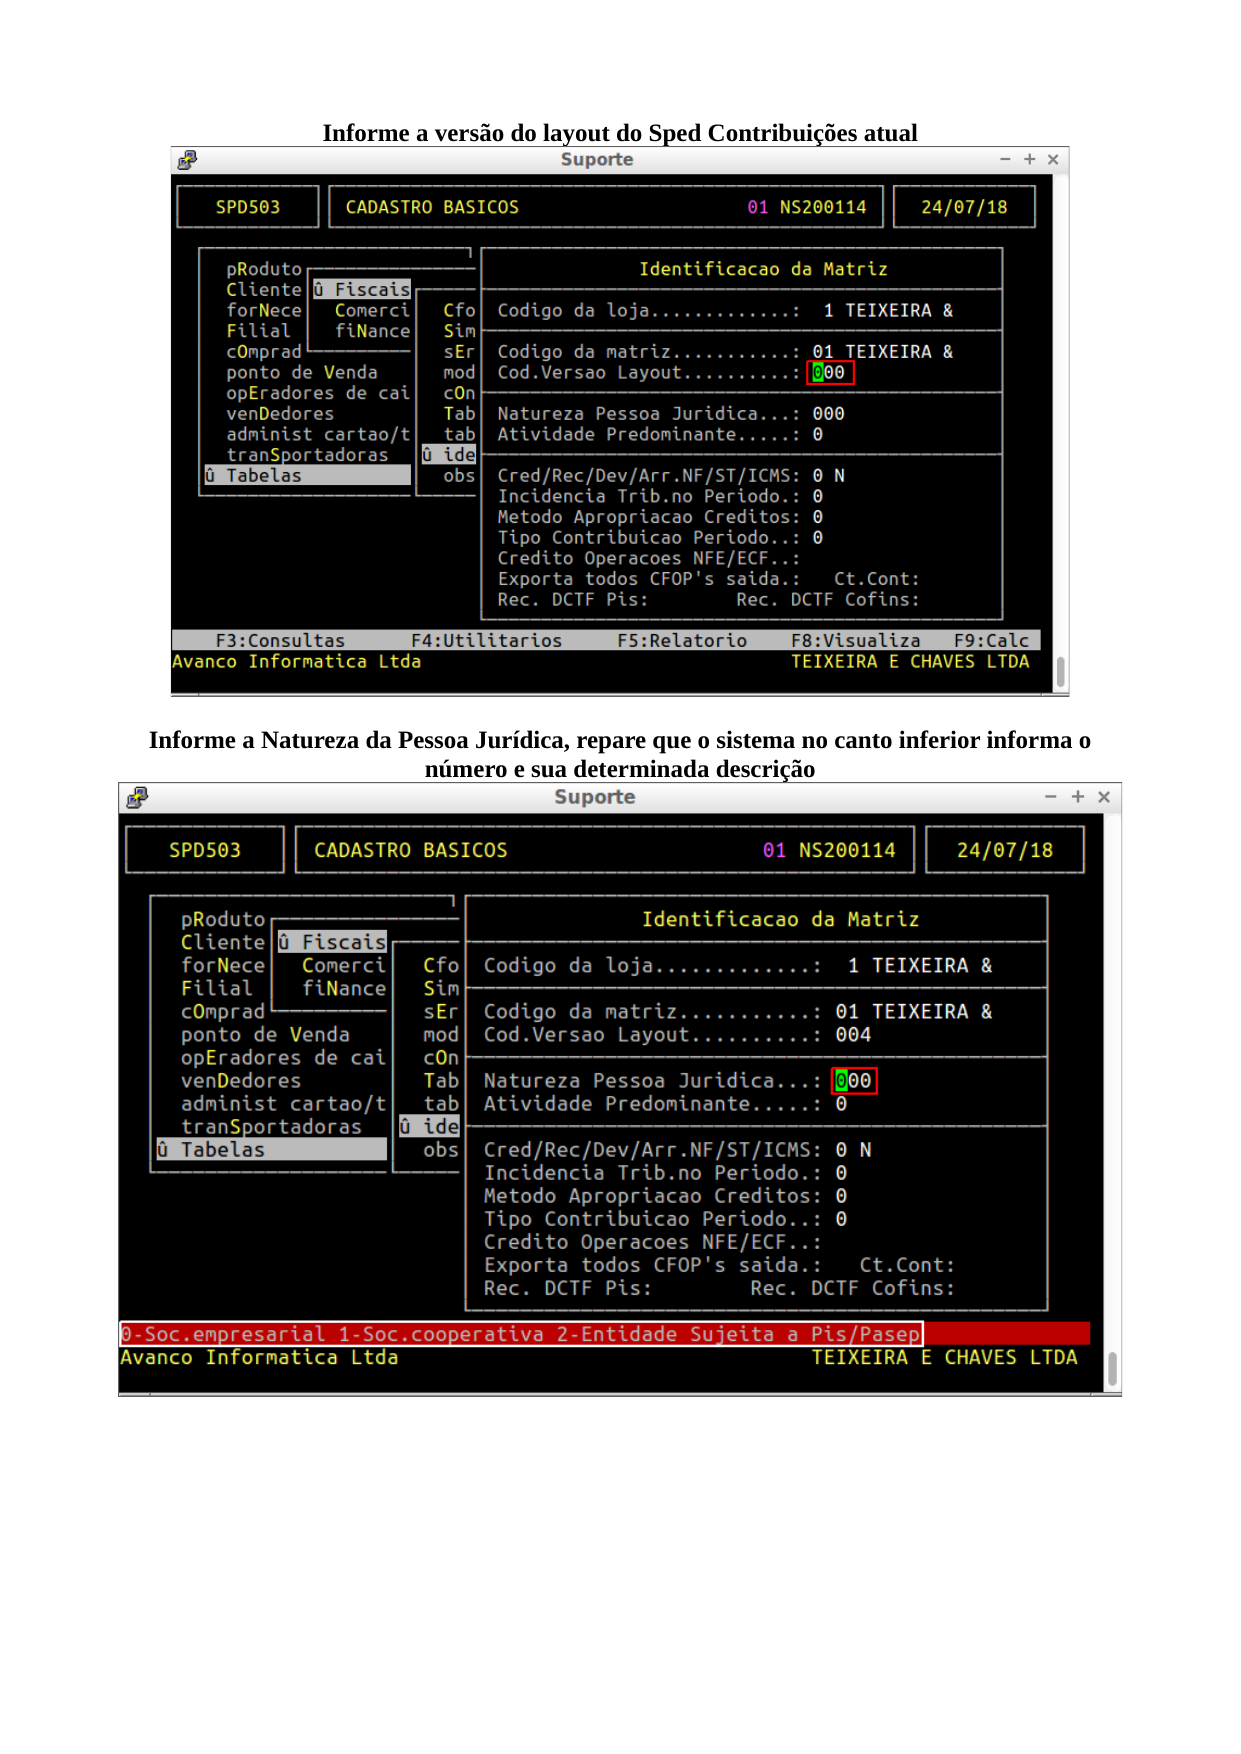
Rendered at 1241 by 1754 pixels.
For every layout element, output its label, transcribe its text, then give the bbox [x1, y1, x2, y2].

picture [118, 782, 1123, 1397]
text Informe a Natureza da Pessoa Jurídica, repare que o sistema no canto inferior informa o número e sua determinada descrição [118, 725, 1122, 782]
picture [170, 146, 1070, 697]
text Informe a versão do layout do Sped Contribuições atual [118, 118, 1122, 147]
